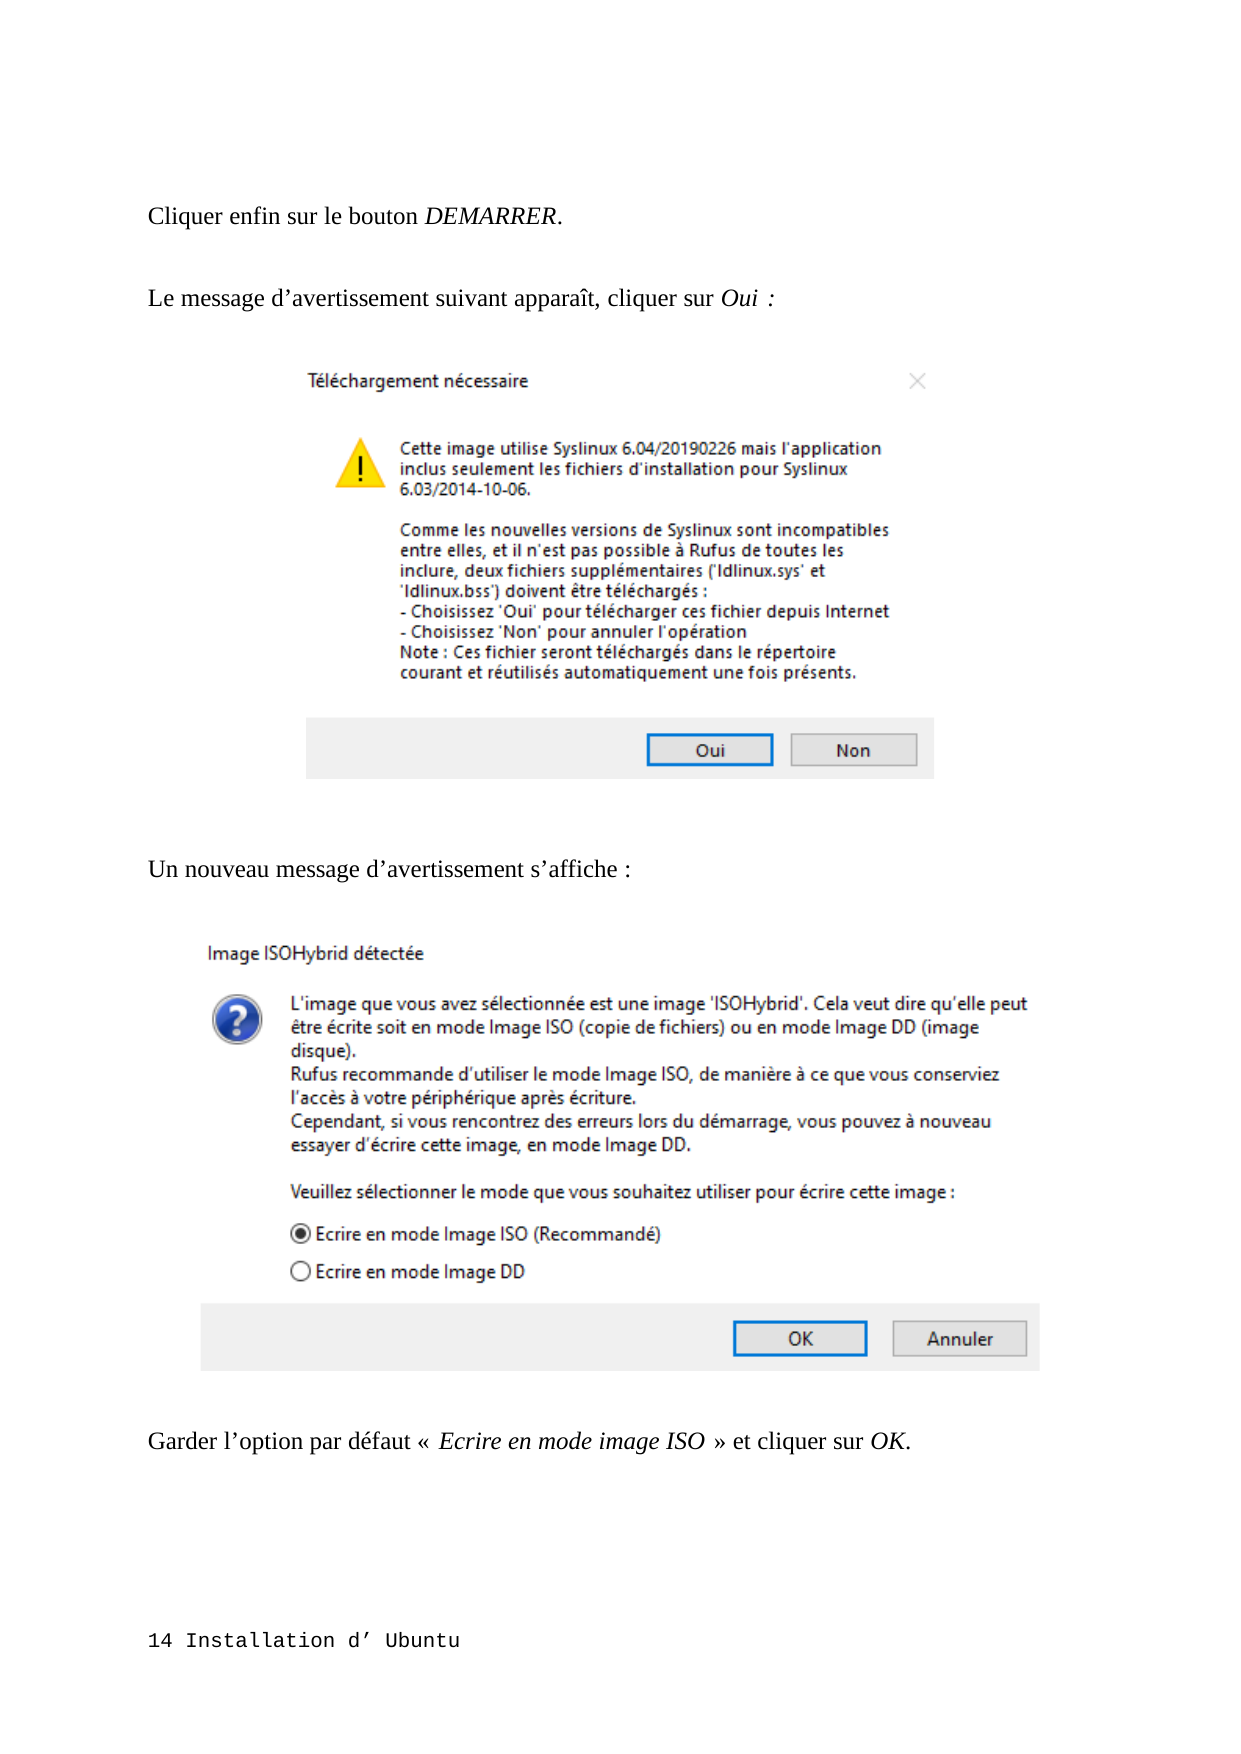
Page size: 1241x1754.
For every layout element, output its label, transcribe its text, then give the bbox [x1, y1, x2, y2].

picture [306, 364, 935, 779]
text Cliquer enfin sur le bouton DEMARRER. [148, 201, 1093, 230]
text Un nouveau message d’avertissement s’affiche : [148, 854, 1093, 883]
text Garder l’option par défaut « Ecrire en mode image ISO » et cliquer sur OK. [148, 1426, 1093, 1455]
text Le message d’avertissement suivant apparaît, cliquer sur Oui : [148, 283, 1093, 312]
picture [200, 936, 1040, 1371]
